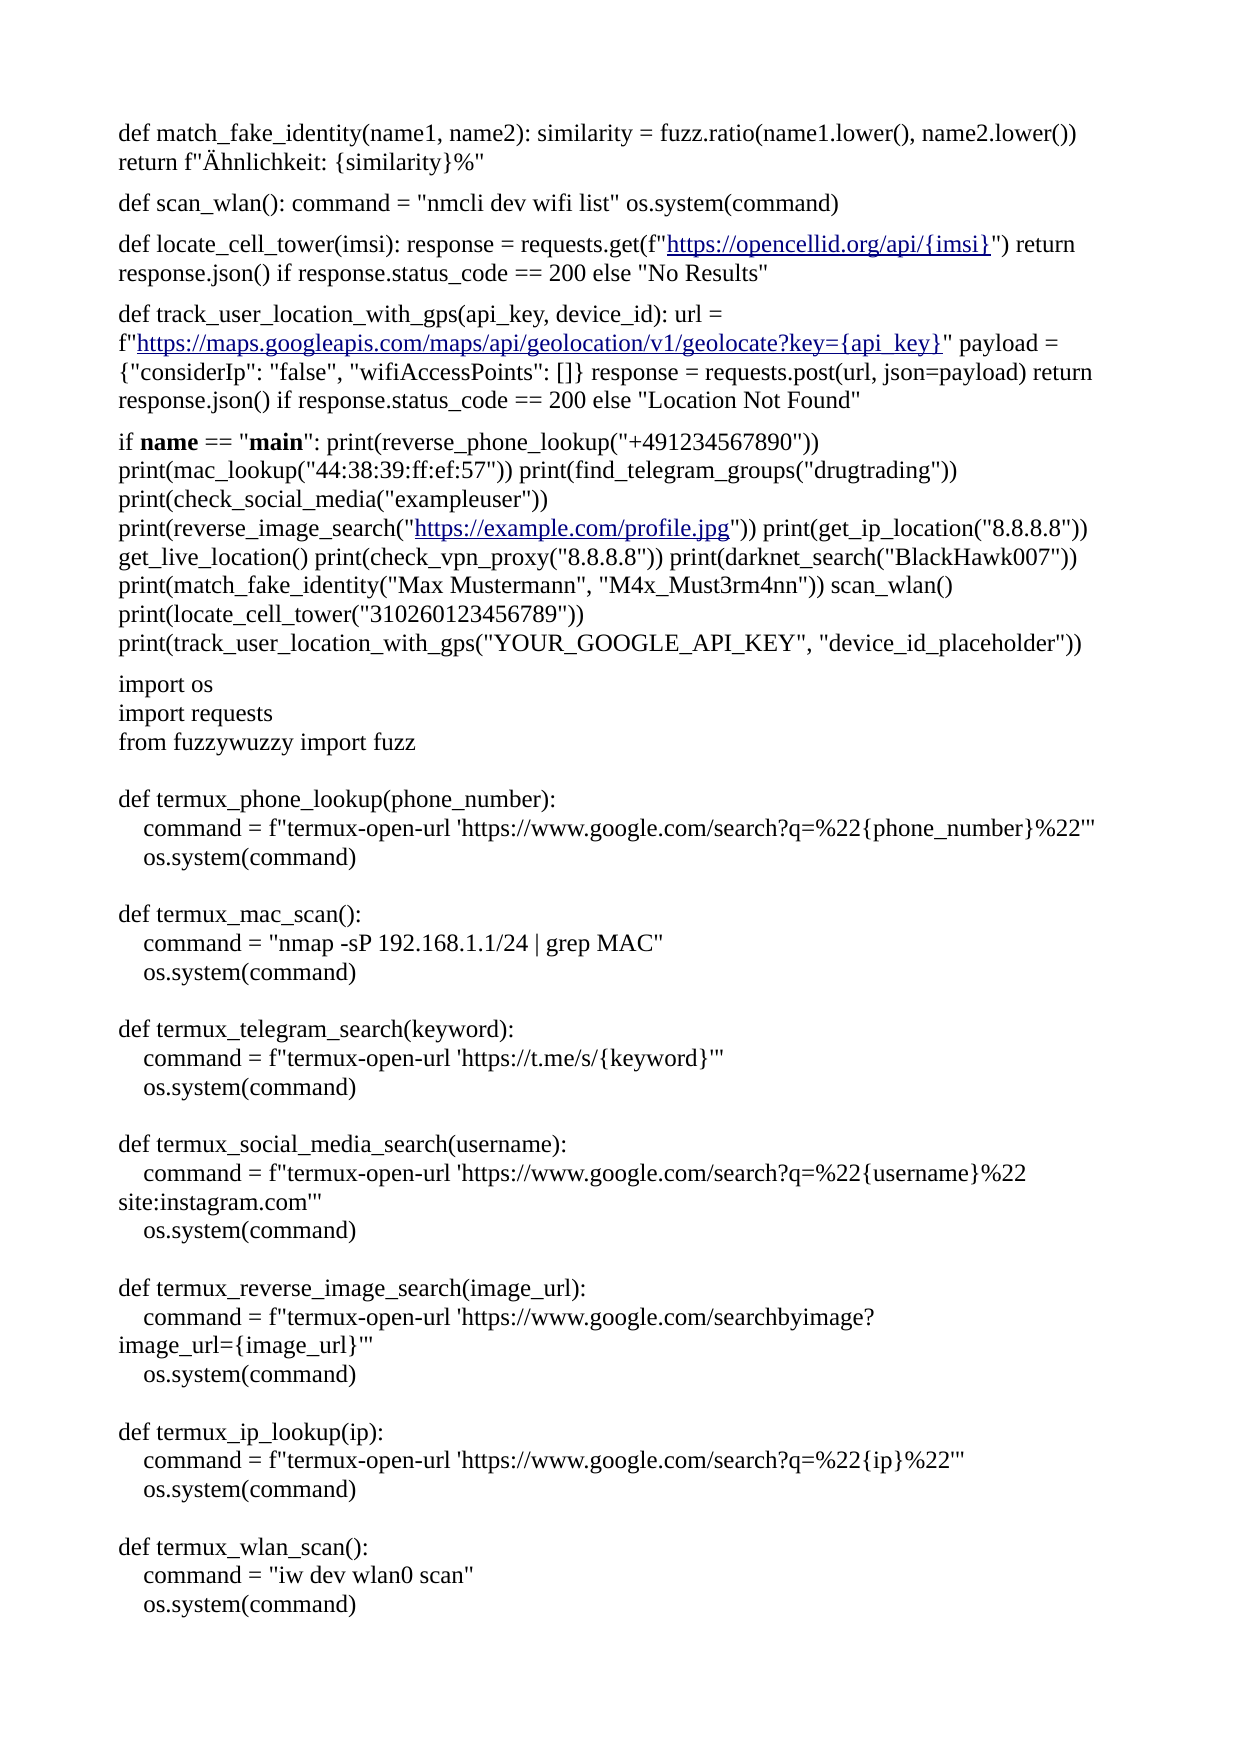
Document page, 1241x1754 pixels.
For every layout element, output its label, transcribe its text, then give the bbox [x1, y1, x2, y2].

text os.system(command) [118, 1216, 1122, 1244]
text os.system(command) [118, 1589, 1122, 1618]
text command = f"termux-open-url 'https://www.google.com/searchbyimage?image_url={image_url}'" [118, 1302, 1122, 1359]
text command = f"termux-open-url 'https://www.google.com/search?q=%22{phone_number}%22'" [118, 813, 1122, 842]
text os.system(command) [118, 957, 1122, 986]
text def termux_reverse_image_search(image_url): [118, 1273, 1122, 1302]
text os.system(command) [118, 1072, 1122, 1101]
text def termux_mac_scan(): [118, 899, 1122, 928]
text import requests [118, 698, 1122, 727]
text def termux_social_media_search(username): [118, 1129, 1122, 1158]
text command = f"termux-open-url 'https://www.google.com/search?q=%22{ip}%22'" [118, 1446, 1122, 1474]
text import os [118, 669, 1122, 698]
text command = "nmap -sP 192.168.1.1/24 | grep MAC" [118, 928, 1122, 957]
text if name == "main": print(reverse_phone_lookup("+491234567890")) print(mac_lookup("44:38:39:ff:ef:57")) print(find_telegram_groups("drugtrading")) print(check_social_media("exampleuser")) print(reverse_image_search("https://example.com/profile.jpg")) print(get_ip_location("8.8.8.8")) get_live_location() print(check_vpn_proxy("8.8.8.8")) print(darknet_search("BlackHawk007")) print(match_fake_identity("Max Mustermann", "M4x_Must3rm4nn")) scan_wlan() print(locate_cell_tower("310260123456789")) print(track_user_location_with_gps("YOUR_GOOGLE_API_KEY", "device_id_placeholder")) [118, 427, 1122, 657]
text def termux_ip_lookup(ip): [118, 1417, 1122, 1446]
text def track_user_location_with_gps(api_key, device_id): url = f"https://maps.googleapis.com/maps/api/geolocation/v1/geolocate?key={api_key}" payload = {"considerIp": "false", "wifiAccessPoints": []} response = requests.post(url, json=payload) return response.json() if response.status_code == 200 else "Location Not Found" [118, 299, 1122, 414]
text command = f"termux-open-url 'https://t.me/s/{keyword}'" [118, 1043, 1122, 1072]
text os.system(command) [118, 1474, 1122, 1503]
text def locate_cell_tower(imsi): response = requests.get(f"https://opencellid.org/api/{imsi}") return response.json() if response.status_code == 200 else "No Results" [118, 229, 1122, 287]
text command = f"termux-open-url 'https://www.google.com/search?q=%22{username}%22 site:instagram.com'" [118, 1158, 1122, 1216]
text command = "iw dev wlan0 scan" [118, 1561, 1122, 1589]
text os.system(command) [118, 842, 1122, 871]
text def termux_phone_lookup(phone_number): [118, 784, 1122, 813]
text def termux_wlan_scan(): [118, 1532, 1122, 1561]
text def scan_wlan(): command = "nmcli dev wifi list" os.system(command) [118, 188, 1122, 217]
text def termux_telegram_search(keyword): [118, 1014, 1122, 1043]
text def match_fake_identity(name1, name2): similarity = fuzz.ratio(name1.lower(), name2.lower()) return f"Ähnlichkeit: {similarity}%" [118, 118, 1122, 176]
text from fuzzywuzzy import fuzz [118, 727, 1122, 756]
text os.system(command) [118, 1359, 1122, 1388]
